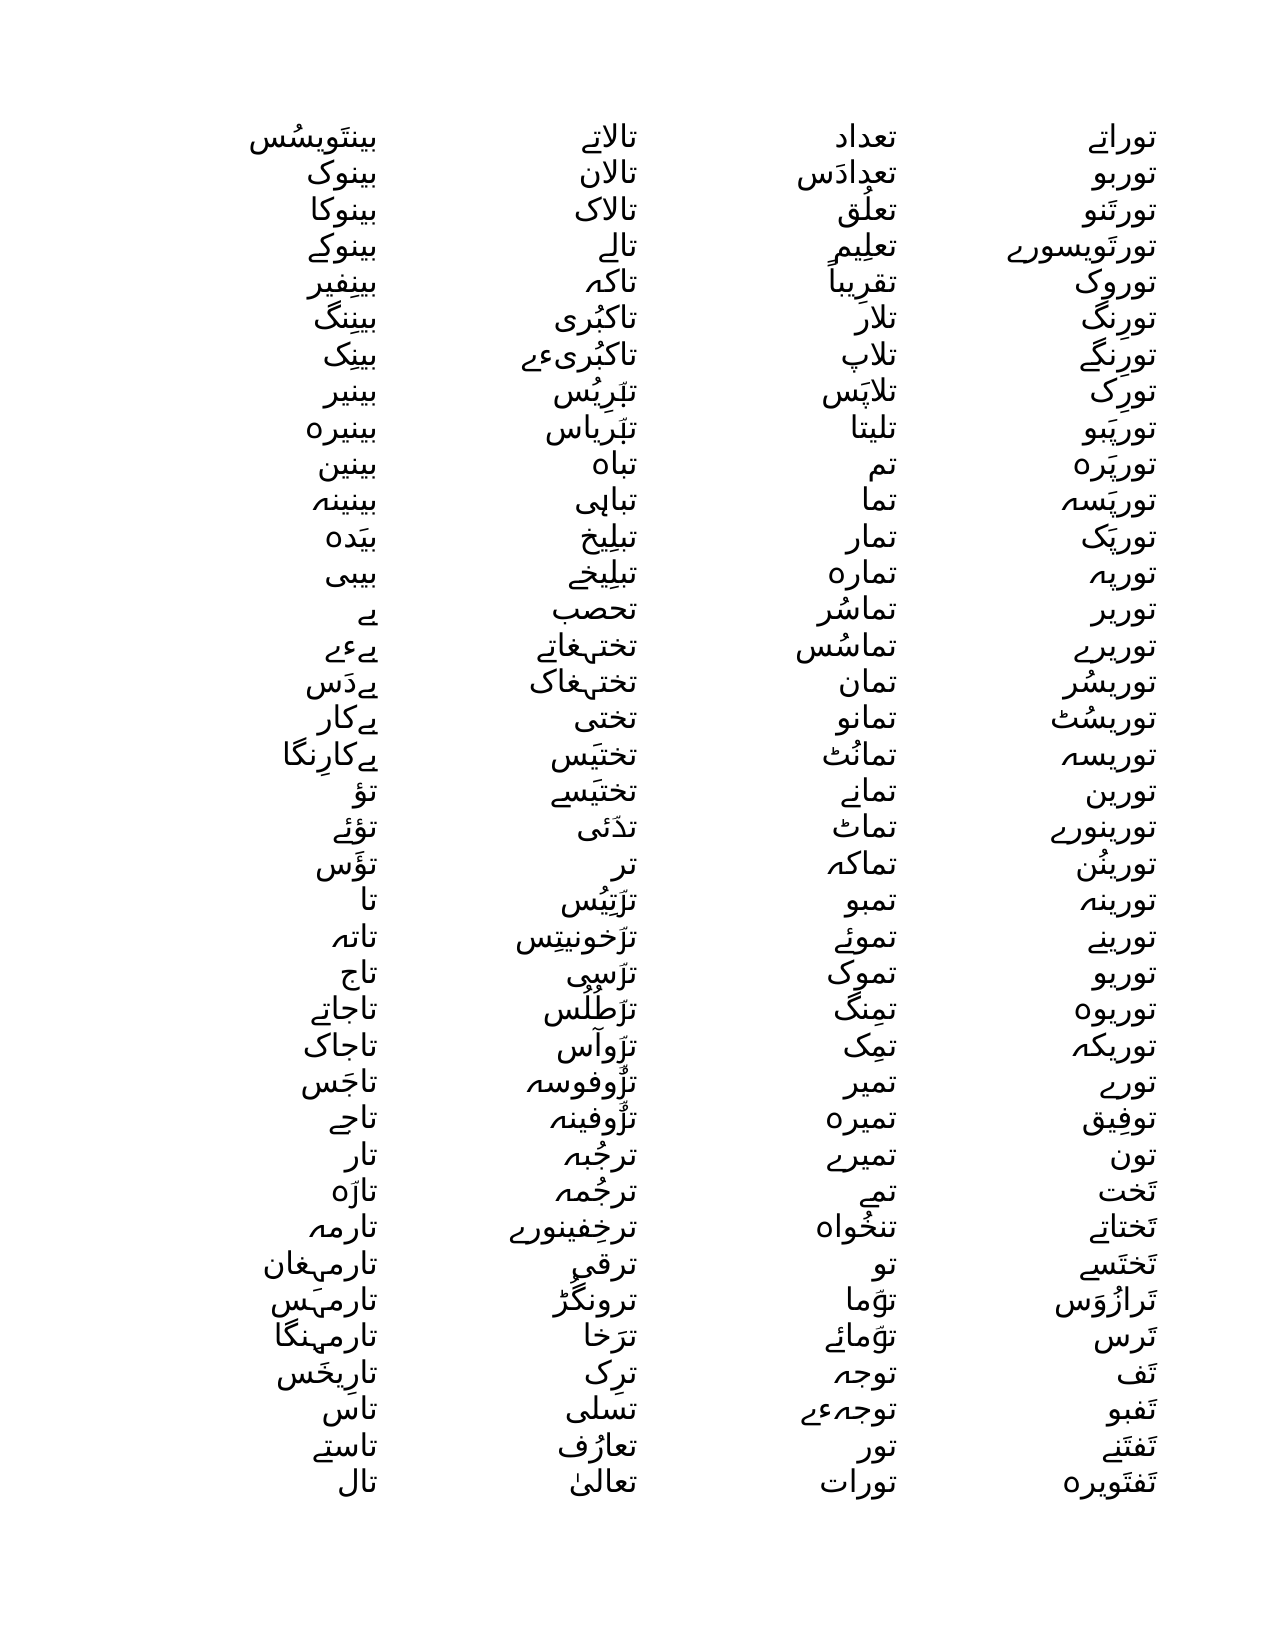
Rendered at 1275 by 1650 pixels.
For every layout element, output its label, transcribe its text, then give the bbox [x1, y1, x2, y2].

text تورینے [897, 918, 1157, 954]
text تَف [897, 1354, 1157, 1391]
text تعدادَس [637, 154, 897, 191]
text توروک [897, 263, 1157, 300]
text بینِنگ [118, 300, 378, 336]
text ترؔسی [378, 954, 637, 991]
text ترجُمہ [378, 1172, 637, 1209]
text بے​دَس [118, 663, 378, 700]
text تلاپ [637, 336, 897, 373]
text توریرے [897, 627, 1157, 663]
text تموئے [637, 918, 897, 954]
text ترِک [378, 1354, 637, 1391]
text تورپَرہ [897, 445, 1157, 482]
text ترُؔوفینہ [378, 1100, 637, 1136]
text تلار [637, 300, 897, 336]
text تورِنگ [897, 300, 1157, 336]
text تمیرہ [637, 1100, 897, 1136]
text ترونگُڑ [378, 1281, 637, 1318]
text تمانُٹ [637, 736, 897, 772]
text توریسہ [897, 736, 1157, 772]
text تمِنگ [637, 991, 897, 1027]
text ترؔتِیُس [378, 882, 637, 918]
text تمے [637, 1172, 897, 1209]
text تورپَبو [897, 409, 1157, 445]
text تنخُواہ [637, 1209, 897, 1245]
text تاجے [118, 1100, 378, 1136]
text تَرازُوَس [897, 1281, 1157, 1318]
text ترؔخونی​تِس [378, 918, 637, 954]
text تالے [378, 227, 637, 263]
text تاس [118, 1391, 378, 1427]
text توفِیق [897, 1100, 1157, 1136]
text تاج [118, 954, 378, 991]
text تا [118, 882, 378, 918]
text تاجاک [118, 1027, 378, 1063]
text تَفتَویرہ [897, 1463, 1157, 1499]
text تارمہ​ِنگا [118, 1318, 378, 1354]
text تورات [637, 1463, 897, 1499]
text تما [637, 482, 897, 518]
text تاجاتے [118, 991, 378, 1027]
text تعلُق [637, 191, 897, 227]
text تبلِیخے [378, 554, 637, 591]
text تاتہ [118, 918, 378, 954]
text بینین [118, 445, 378, 482]
text تمار [637, 518, 897, 554]
text تدؔئی [378, 809, 637, 845]
text تارؔہ [118, 1172, 378, 1209]
text ترُؔوفوسہ [378, 1063, 637, 1100]
text تمارہ [637, 554, 897, 591]
text ترجُبہ [378, 1136, 637, 1172]
text تارمہ [118, 1209, 378, 1245]
text تختہ​غاک [378, 663, 637, 700]
text بینوک [118, 154, 378, 191]
text تسلی [378, 1391, 637, 1427]
text تؤ [118, 772, 378, 809]
text تماسُر [637, 591, 897, 627]
text تماسُس [637, 627, 897, 663]
text تختی​َس [378, 736, 637, 772]
text تَفبو [897, 1391, 1157, 1427]
text تعالیٰ [378, 1463, 637, 1499]
text تالاتے [378, 118, 637, 154]
text تباہی [378, 482, 637, 518]
text تعارُف [378, 1427, 637, 1463]
text تؤَس [118, 845, 378, 882]
text توؔمائے [637, 1318, 897, 1354]
text تورتَویسورے [897, 227, 1157, 263]
text تعلِیم [637, 227, 897, 263]
text تموک [637, 954, 897, 991]
text تورِک [897, 373, 1157, 409]
text توریکہ [897, 1027, 1157, 1063]
text بینتَویسُس [118, 118, 378, 154]
text بے​ءے [118, 627, 378, 663]
text تورینہ [897, 882, 1157, 918]
text تورپَسہ [897, 482, 1157, 518]
text تالاک [378, 191, 637, 227]
text تاستے [118, 1427, 378, 1463]
text تمبو [637, 882, 897, 918]
text تمانو [637, 700, 897, 736]
text تمان [637, 663, 897, 700]
text تورینُن [897, 845, 1157, 882]
text بینِک [118, 336, 378, 373]
text بی​بی [118, 554, 378, 591]
text ترؔوآس [378, 1027, 637, 1063]
text بیَدہ [118, 518, 378, 554]
text توجہ​ءے [637, 1391, 897, 1427]
text تؤئے [118, 809, 378, 845]
text بے​کارِنگا [118, 736, 378, 772]
text ترخِفینورے [378, 1209, 637, 1245]
text تمیر [637, 1063, 897, 1100]
text تمانے [637, 772, 897, 809]
text تَختاتے [897, 1209, 1157, 1245]
text توریر [897, 591, 1157, 627]
text بے [118, 591, 378, 627]
text تارمہ​َس [118, 1281, 378, 1318]
text تارِیخَس [118, 1354, 378, 1391]
text تختی [378, 700, 637, 736]
text تورین [897, 772, 1157, 809]
text تحصب [378, 591, 637, 627]
text ترقی [378, 1245, 637, 1281]
text تعداد [637, 118, 897, 154]
text تورے [897, 1063, 1157, 1100]
text تَرس [897, 1318, 1157, 1354]
text تالان [378, 154, 637, 191]
text تم [637, 445, 897, 482]
text تلیتا [637, 409, 897, 445]
text تال [118, 1463, 378, 1499]
text تار [118, 1136, 378, 1172]
text توجہ [637, 1354, 897, 1391]
text تقرِیباً [637, 263, 897, 300]
text تاکہ [378, 263, 637, 300]
text تور [637, 1427, 897, 1463]
text توریوہ [897, 991, 1157, 1027]
text تختہ​غاتے [378, 627, 637, 663]
text بینیرہ [118, 409, 378, 445]
text تارمہ​غان [118, 1245, 378, 1281]
text تبؔرِیُس [378, 373, 637, 409]
text بینیر [118, 373, 378, 409]
text تبؔریاس [378, 409, 637, 445]
text توریسُٹ [897, 700, 1157, 736]
text تمِک [637, 1027, 897, 1063]
text تمیرے [637, 1136, 897, 1172]
text تماٹ [637, 809, 897, 845]
text تاک​بُری [378, 300, 637, 336]
text توریو [897, 954, 1157, 991]
text ترؔطُلُس [378, 991, 637, 1027]
text تَفتَنے [897, 1427, 1157, 1463]
text تباہ [378, 445, 637, 482]
text بینِفیر [118, 263, 378, 300]
text تورپہ [897, 554, 1157, 591]
text تبلِیخ [378, 518, 637, 554]
text تماکہ [637, 845, 897, 882]
text تاجَس [118, 1063, 378, 1100]
text بینینہ [118, 482, 378, 518]
text تورینورے [897, 809, 1157, 845]
text تورِنگے [897, 336, 1157, 373]
text توؔما [637, 1281, 897, 1318]
text تَختَسے [897, 1245, 1157, 1281]
text تو [637, 1245, 897, 1281]
text تورتَنو [897, 191, 1157, 227]
text بینوکا [118, 191, 378, 227]
text توربو [897, 154, 1157, 191]
text تر [378, 845, 637, 882]
text توراتے [897, 118, 1157, 154]
text ترَخا [378, 1318, 637, 1354]
text تَخت [897, 1172, 1157, 1209]
text تاک​بُری​ءے [378, 336, 637, 373]
text توریسُر [897, 663, 1157, 700]
text بینوکے [118, 227, 378, 263]
text تلاپَس [637, 373, 897, 409]
text بے​کار [118, 700, 378, 736]
text تورپَک [897, 518, 1157, 554]
text تون [897, 1136, 1157, 1172]
text تختی​َسے [378, 772, 637, 809]
